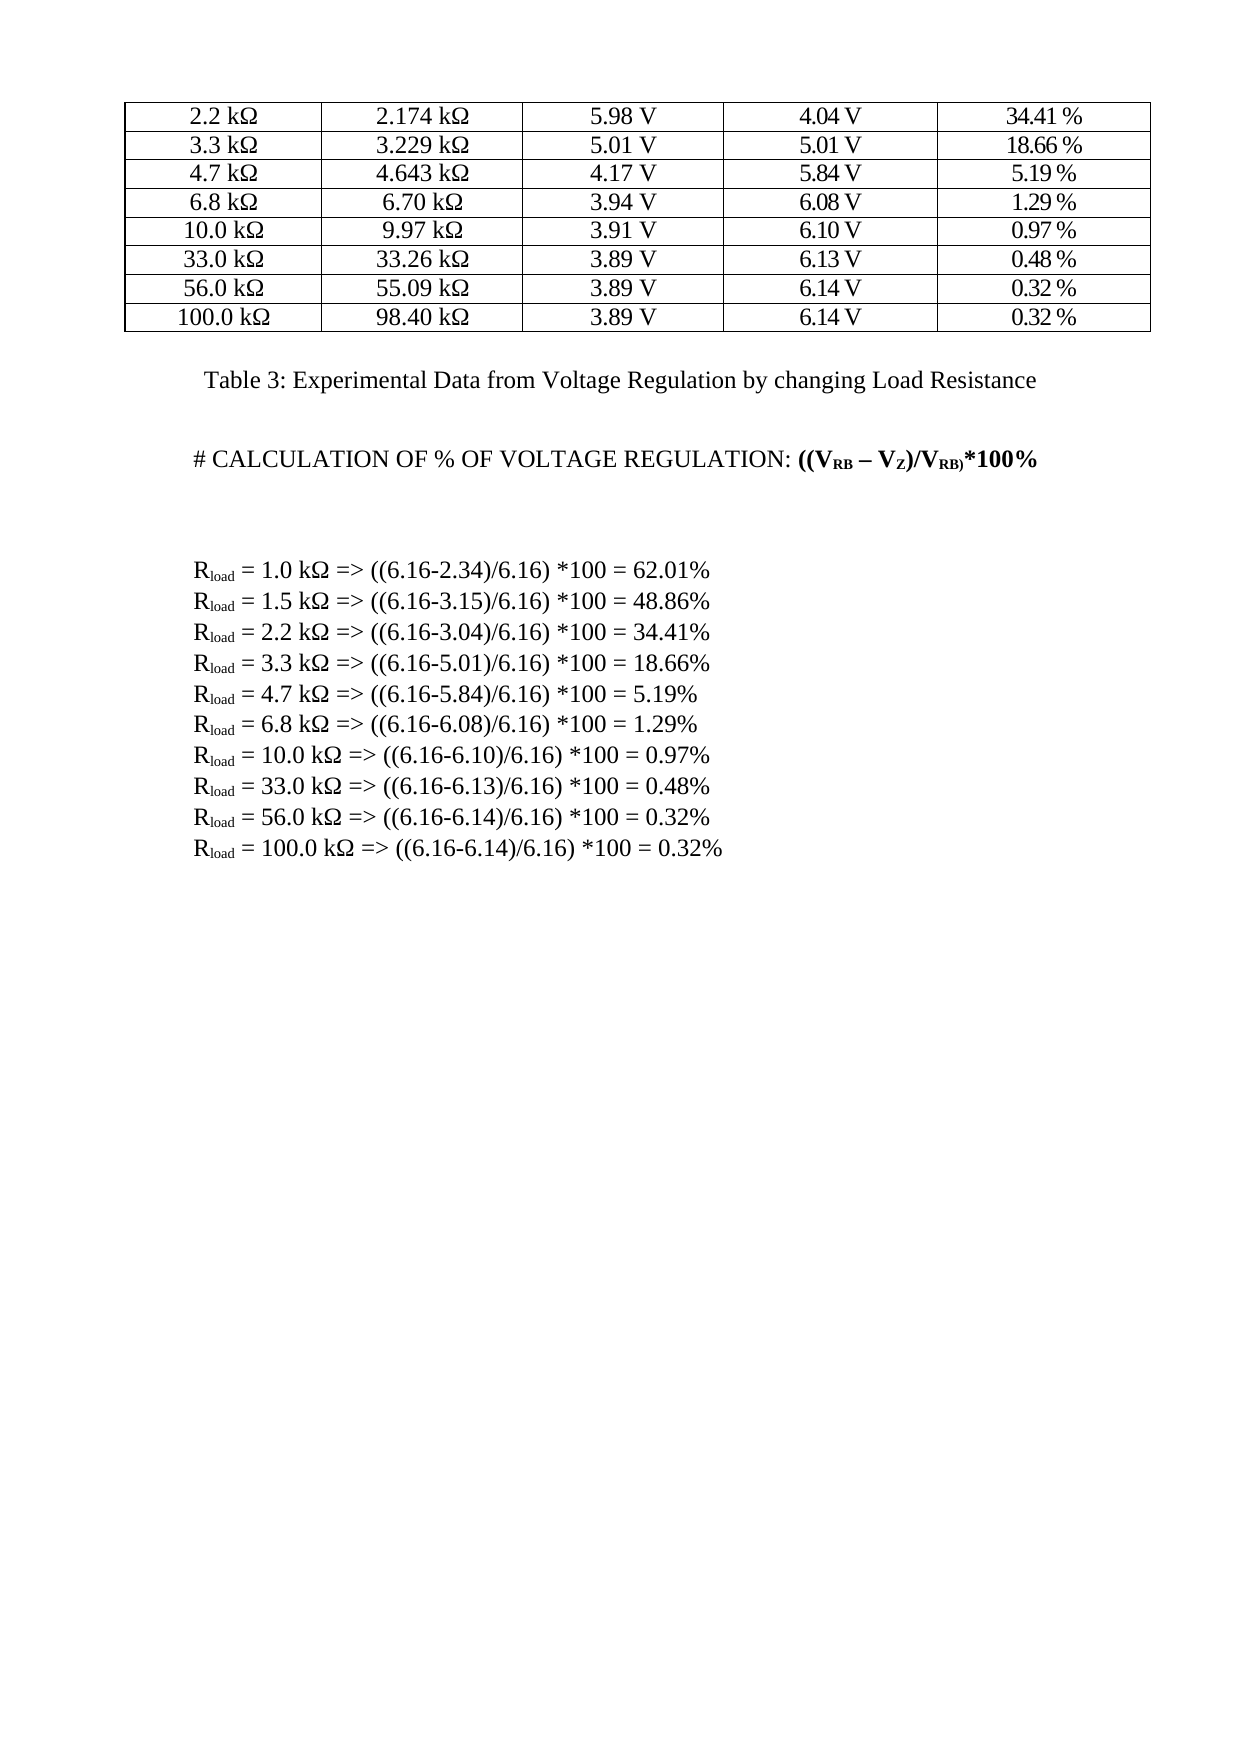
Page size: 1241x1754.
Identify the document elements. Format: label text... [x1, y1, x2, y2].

table_cell 0.48 % [938, 246, 1150, 274]
table_cell 4.17 V [523, 160, 723, 188]
text Rload = 1.0 kΩ => ((6.16-2.34)/6.16) *100 = 62.01% [118, 555, 1122, 584]
table_cell 9.97 kΩ [322, 218, 522, 245]
table_cell 5.19 % [938, 160, 1150, 188]
text # CALCULATION OF % OF VOLTAGE REGULATION: ((VRB – VZ)/VRB)*100% [118, 444, 1122, 473]
table_cell 6.13 V [724, 246, 937, 274]
text Rload = 33.0 kΩ => ((6.16-6.13)/6.16) *100 = 0.48% [118, 771, 1122, 800]
table_cell 0.32 % [938, 275, 1150, 303]
table_cell 18.66 % [938, 132, 1150, 159]
table_cell 10.0 kΩ [126, 218, 321, 245]
table_cell 6.70 kΩ [322, 189, 522, 217]
table_cell 1.29 % [938, 189, 1150, 217]
table_cell 5.98 V [523, 103, 723, 131]
text Rload = 3.3 kΩ => ((6.16-5.01)/6.16) *100 = 18.66% [118, 648, 1122, 677]
table_cell 4.04 V [724, 103, 937, 131]
text Rload = 6.8 kΩ => ((6.16-6.08)/6.16) *100 = 1.29% [118, 709, 1122, 738]
table_cell 33.0 kΩ [126, 246, 321, 274]
table_cell 3.91 V [523, 218, 723, 245]
text Rload = 2.2 kΩ => ((6.16-3.04)/6.16) *100 = 34.41% [118, 617, 1122, 646]
table_cell 3.94 V [523, 189, 723, 217]
table_cell 5.01 V [724, 132, 937, 159]
table_cell 3.3 kΩ [126, 132, 321, 159]
text Table 3: Experimental Data from Voltage Regulation by changing Load Resistance [118, 365, 1122, 394]
table_cell 0.32 % [938, 304, 1150, 331]
table_cell 55.09 kΩ [322, 275, 522, 303]
table_cell 3.89 V [523, 304, 723, 331]
table_cell 6.14 V [724, 304, 937, 331]
table_cell 4.7 kΩ [126, 160, 321, 188]
table_cell 34.41 % [938, 103, 1150, 131]
table_cell 3.229 kΩ [322, 132, 522, 159]
table_cell 100.0 kΩ [126, 304, 321, 331]
table_cell 2.2 kΩ [126, 103, 321, 131]
table_cell 6.14 V [724, 275, 937, 303]
table_cell 6.8 kΩ [126, 189, 321, 217]
table_cell 0.97 % [938, 218, 1150, 245]
text Rload = 1.5 kΩ => ((6.16-3.15)/6.16) *100 = 48.86% [118, 586, 1122, 615]
table_cell 3.89 V [523, 275, 723, 303]
table_cell 6.08 V [724, 189, 937, 217]
table_cell 56.0 kΩ [126, 275, 321, 303]
table_cell 3.89 V [523, 246, 723, 274]
table_cell 4.643 kΩ [322, 160, 522, 188]
table_cell 5.84 V [724, 160, 937, 188]
table_cell 5.01 V [523, 132, 723, 159]
text Rload = 56.0 kΩ => ((6.16-6.14)/6.16) *100 = 0.32% [118, 802, 1122, 831]
text Rload = 100.0 kΩ => ((6.16-6.14)/6.16) *100 = 0.32% [118, 833, 1122, 862]
text Rload = 10.0 kΩ => ((6.16-6.10)/6.16) *100 = 0.97% [118, 740, 1122, 769]
table_cell 33.26 kΩ [322, 246, 522, 274]
table_cell 2.174 kΩ [322, 103, 522, 131]
table_cell 6.10 V [724, 218, 937, 245]
table_cell 98.40 kΩ [322, 304, 522, 331]
text Rload = 4.7 kΩ => ((6.16-5.84)/6.16) *100 = 5.19% [118, 679, 1122, 707]
